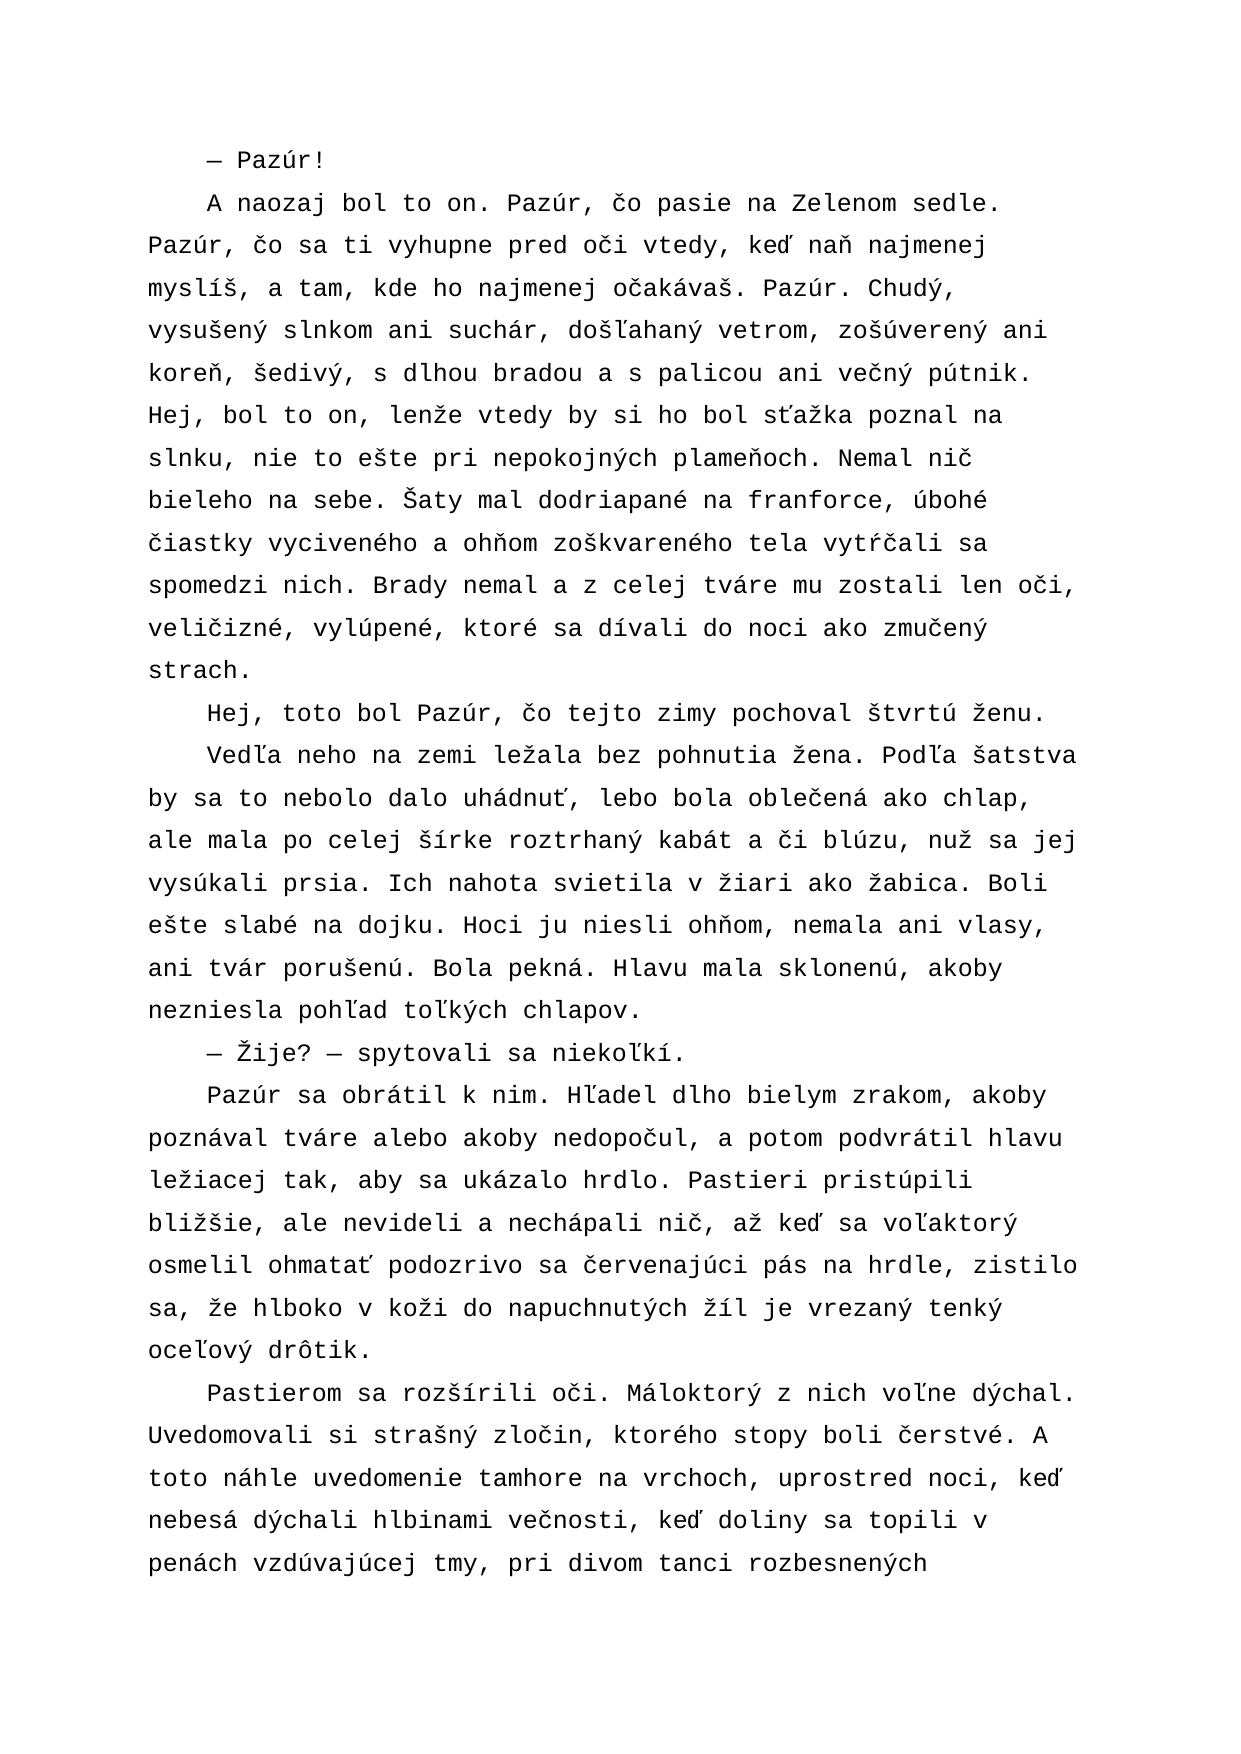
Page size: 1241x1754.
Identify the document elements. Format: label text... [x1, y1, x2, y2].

text Pastierom sa rozšírili oči. Máloktorý z nich voľne dýchal. Uvedomovali si strašný zločin, ktorého stopy boli čerstvé. A toto náhle uvedomenie tamhore na vrchoch, uprostred noci, keď nebesá dýchali hlbinami večnosti, keď doliny sa topili v penách vzdúvajúcej tmy, pri divom tanci rozbesnených [148, 1380, 1092, 1578]
text — Žije? — spytovali sa niekoľkí. [148, 1040, 1092, 1068]
text — Pazúr! [148, 148, 1092, 176]
text Pazúr sa obrátil k nim. Hľadel dlho bielym zrakom, akoby poznával tváre alebo akoby nedopočul, a potom podvrátil hlavu ležiacej tak, aby sa ukázalo hrdlo. Pastieri pristúpili bližšie, ale nevideli a nechápali nič, až keď sa voľaktorý osmelil ohmatať podozrivo sa červenajúci pás na hrdle, zistilo sa, že hlboko v koži do napuchnutých žíl je vrezaný tenký oceľový drôtik. [148, 1083, 1092, 1366]
text Hej, toto bol Pazúr, čo tejto zimy pochoval štvrtú ženu. [148, 700, 1092, 728]
text A naozaj bol to on. Pazúr, čo pasie na Zelenom sedle. Pazúr, čo sa ti vyhupne pred oči vtedy, keď naň najmenej myslíš, a tam, kde ho najmenej očakávaš. Pazúr. Chudý, vysušený slnkom ani suchár, došľahaný vetrom, zošúverený ani koreň, šedivý, s dlhou bradou a s palicou ani večný pútnik. Hej, bol to on, lenže vtedy by si ho bol sťažka poznal na slnku, nie to ešte pri nepokojných plameňoch. Nemal nič bieleho na sebe. Šaty mal dodriapané na franforce, úbohé čiastky vyciveného a ohňom zoškvareného tela vytŕčali sa spomedzi nich. Brady nemal a z celej tváre mu zostali len oči, veličizné, vylúpené, ktoré sa dívali do noci ako zmučený strach. [148, 190, 1092, 686]
text Vedľa neho na zemi ležala bez pohnutia žena. Podľa šatstva by sa to nebolo dalo uhádnuť, lebo bola oblečená ako chlap, ale mala po celej šírke roztrhaný kabát a či blúzu, nuž sa jej vysúkali prsia. Ich nahota svietila v žiari ako žabica. Boli ešte slabé na dojku. Hoci ju niesli ohňom, nemala ani vlasy, ani tvár porušenú. Bola pekná. Hlavu mala sklonenú, akoby nezniesla pohľad toľkých chlapov. [148, 743, 1092, 1026]
